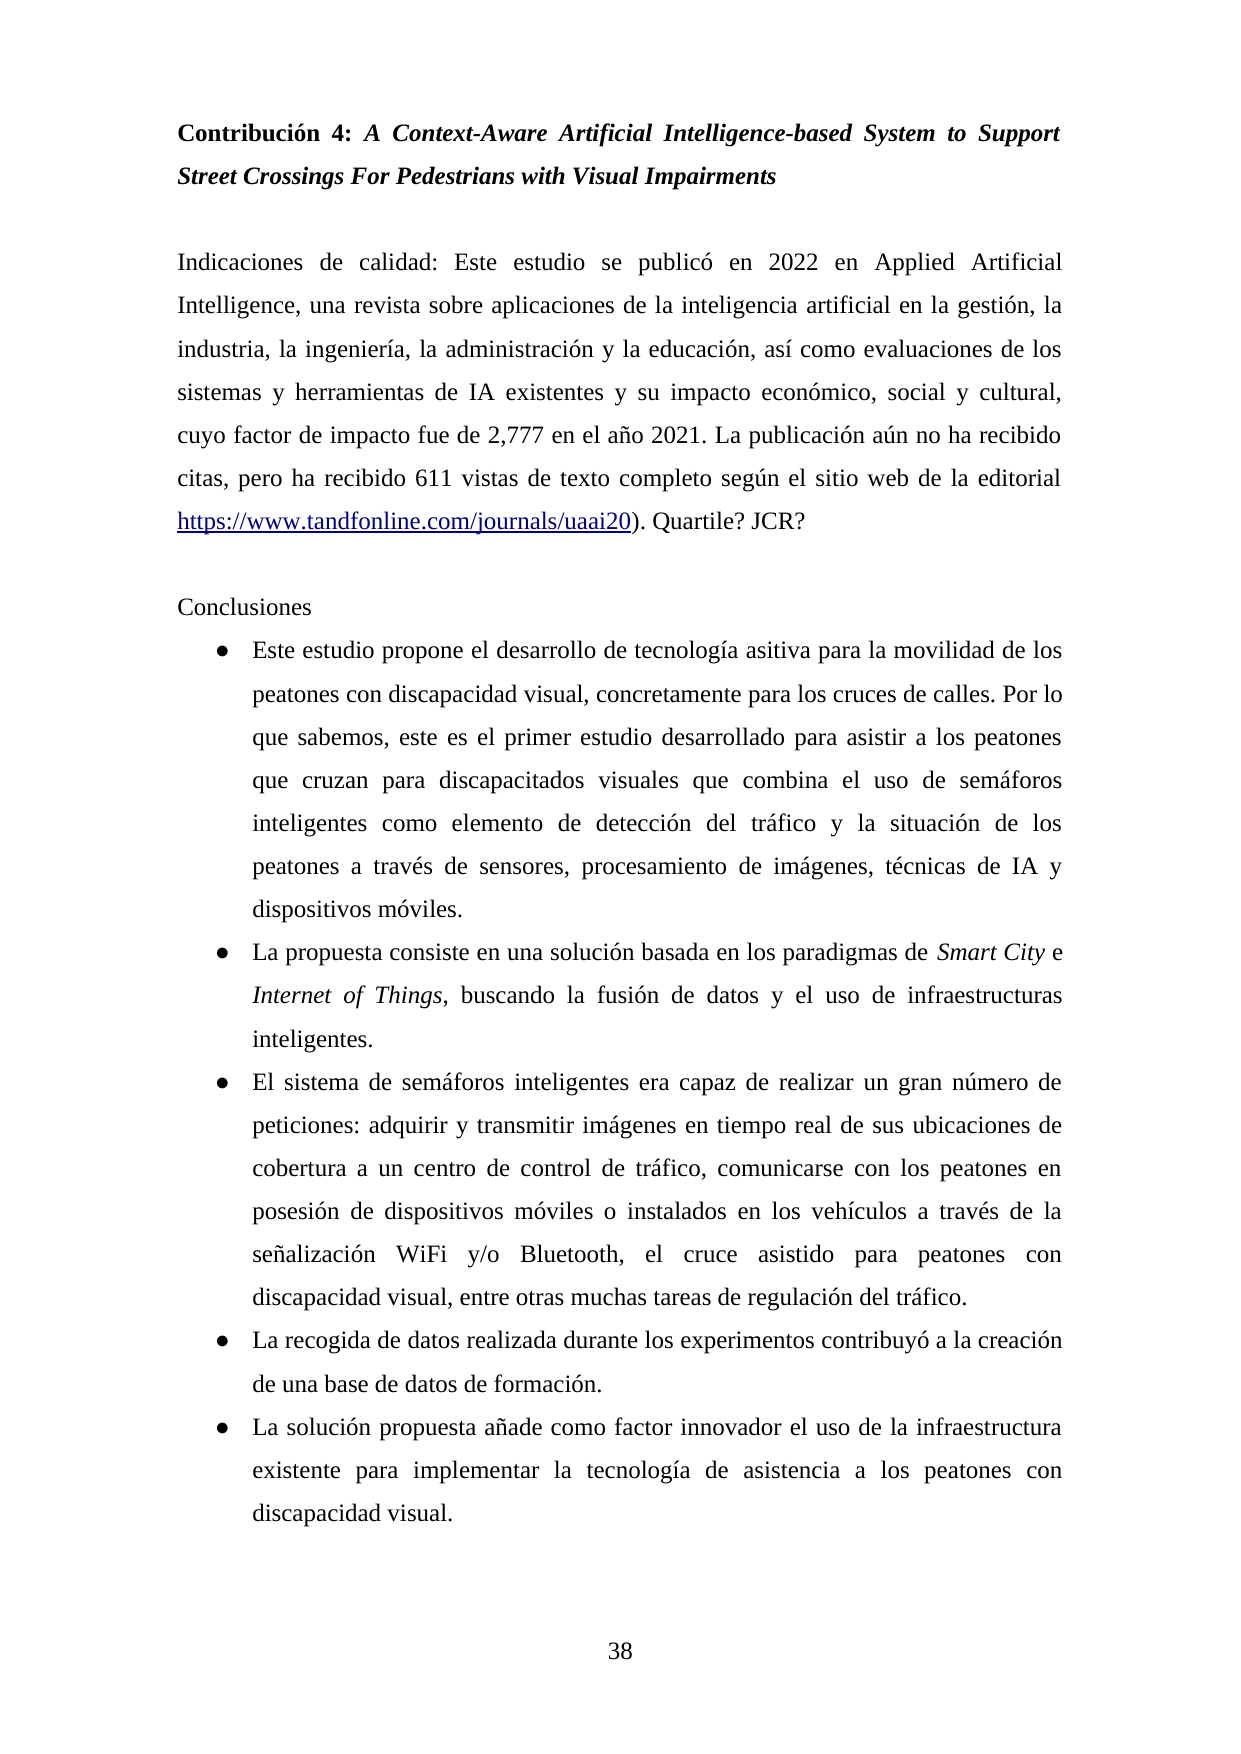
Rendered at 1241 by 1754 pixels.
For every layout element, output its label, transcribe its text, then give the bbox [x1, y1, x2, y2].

list Este estudio propone el desarrollo de tecnología asitiva para la movilidad de los peatones con discapacidad visual, concretamente para los cruces de calles. Por lo que sabemos, este es el primer estudio desarrollado para asistir a los peatones que cruzan para discapacitados visuales que combina el uso de semáforos inteligentes como elemento de detección del tráfico y la situación de los peatones a través de sensores, procesamiento de imágenes, técnicas de IA y dispositivos móviles. [214, 636, 1063, 923]
text Indicaciones de calidad: Este estudio se publicó en 2022 en Applied Artificial Intelligence, una revista sobre aplicaciones de la inteligencia artificial en la gestión, la industria, la ingeniería, la administración y la educación, así como evaluaciones de los sistemas y herramientas de IA existentes y su impacto económico, social y cultural, cuyo factor de impacto fue de 2,777 en el año 2021. La publicación aún no ha recibido citas, pero ha recibido 611 vistas de texto completo según el sitio web de la editorial https://www.tandfonline.com/journals/uaai20). Quartile? JCR? [177, 247, 1063, 535]
text Conclusiones [177, 592, 1063, 621]
list La recogida de datos realizada durante los experimentos contribuyó a la creación de una base de datos de formación. [214, 1326, 1063, 1397]
subtitle Contribución 4: A Context-Aware Artificial Intelligence-based System to Support Street Crossings For Pedestrians with Visual Impairments [177, 118, 1063, 190]
list El sistema de semáforos inteligentes era capaz de realizar un gran número de peticiones: adquirir y transmitir imágenes en tiempo real de sus ubicaciones de cobertura a un centro de control de tráfico, comunicarse con los peatones en posesión de dispositivos móviles o instalados en los vehículos a través de la señalización WiFi y/o Bluetooth, el cruce asistido para peatones con discapacidad visual, entre otras muchas tareas de regulación del tráfico. [214, 1067, 1063, 1311]
list La solución propuesta añade como factor innovador el uso de la infraestructura existente para implementar la tecnología de asistencia a los peatones con discapacidad visual. [214, 1412, 1063, 1527]
list La propuesta consiste en una solución basada en los paradigmas de Smart City e Internet of Things, buscando la fusión de datos y el uso de infraestructuras inteligentes. [214, 937, 1063, 1052]
